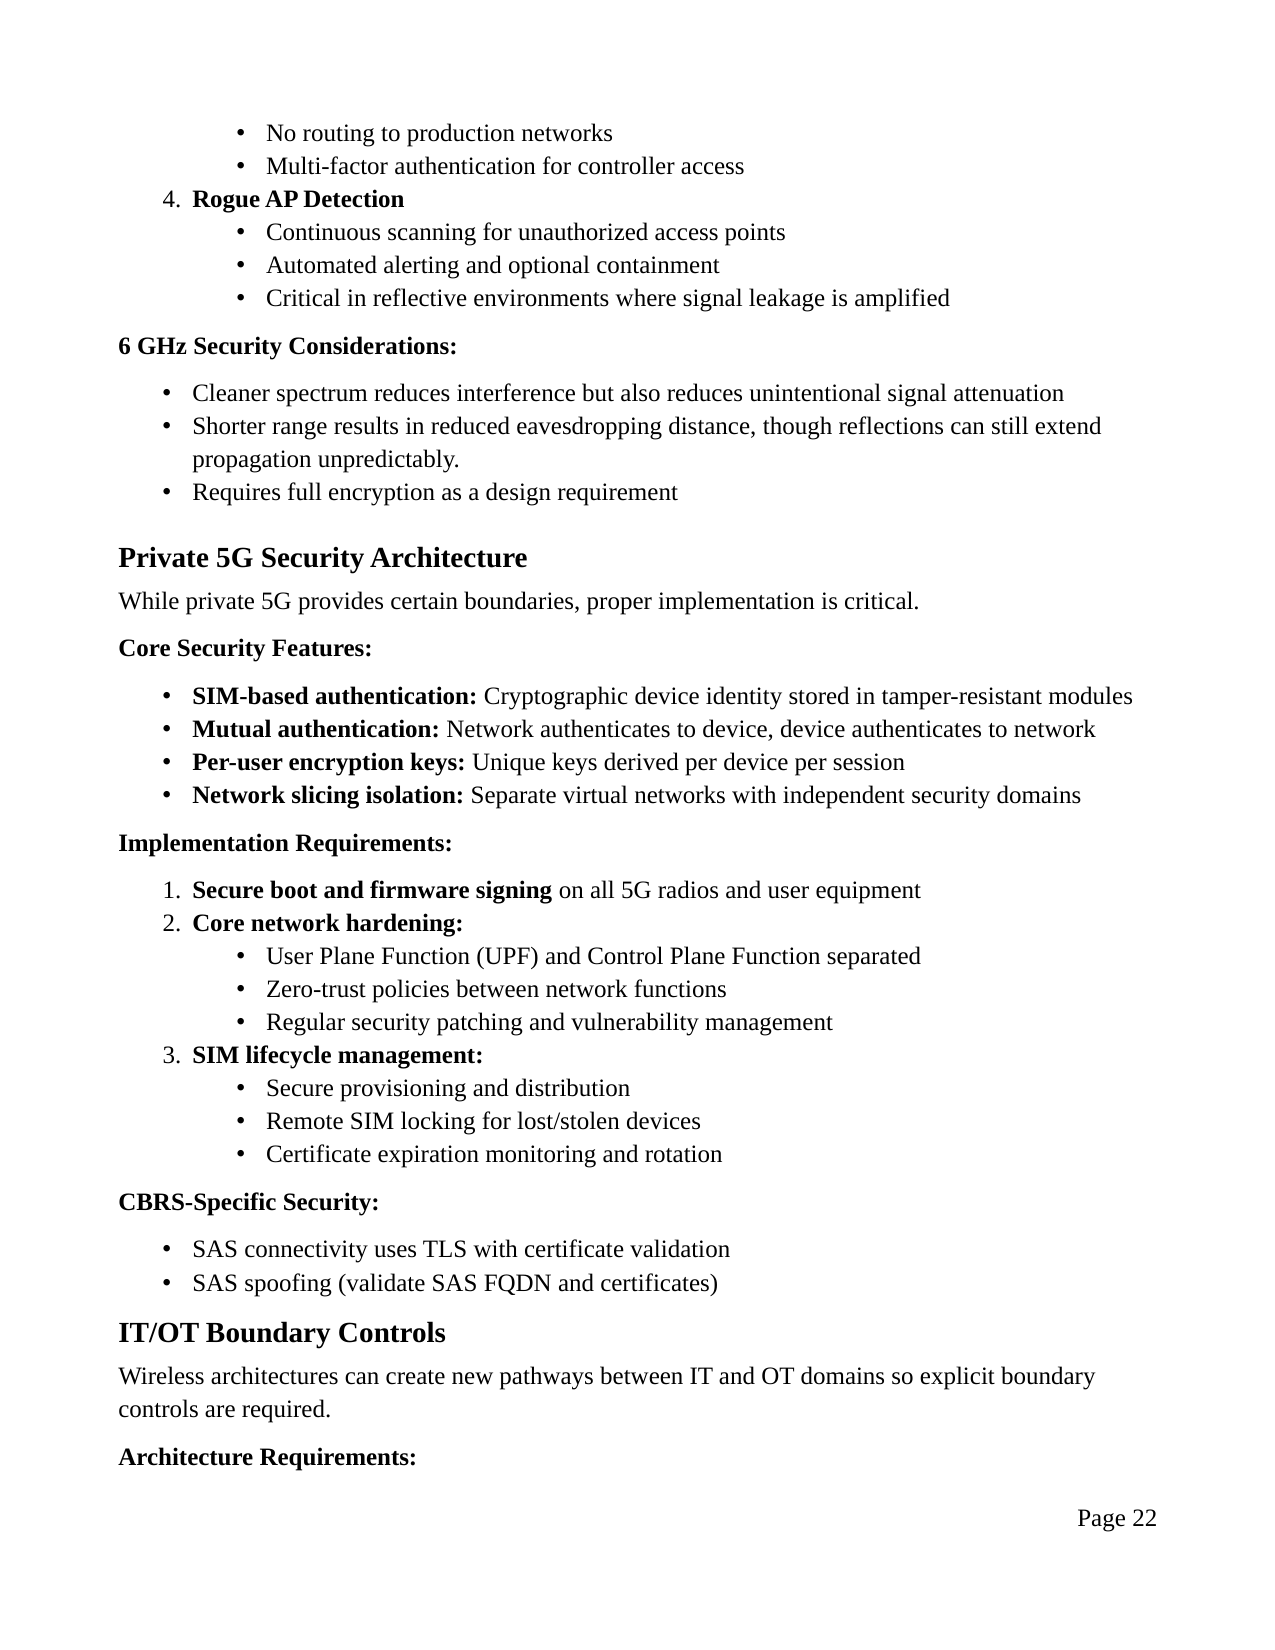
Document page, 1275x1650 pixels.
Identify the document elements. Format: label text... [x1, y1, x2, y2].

list Core network hardening: [162, 908, 1157, 937]
text Architecture Requirements: [118, 1442, 1157, 1471]
text Core Security Features: [118, 633, 1157, 662]
list Multi-factor authentication for controller access [236, 151, 1157, 180]
list User Plane Function (UPF) and Control Plane Function separated [236, 941, 1157, 970]
list Automated alerting and optional containment [236, 250, 1157, 279]
subtitle IT/OT Boundary Controls [118, 1315, 1157, 1349]
list SIM-based authentication: Cryptographic device identity stored in tamper-resistant modules [162, 681, 1157, 710]
text Implementation Requirements: [118, 828, 1157, 856]
list Cleaner spectrum reduces interference but also reduces unintentional signal attenuation [162, 378, 1157, 407]
text Wireless architectures can create new pathways between IT and OT domains so explicit boundary controls are required. [118, 1361, 1157, 1423]
list Zero-trust policies between network functions [236, 974, 1157, 1003]
list Per-user encryption keys: Unique keys derived per device per session [162, 747, 1157, 776]
list Continuous scanning for unauthorized access points [236, 217, 1157, 246]
list SAS spoofing (validate SAS FQDN and certificates) [162, 1268, 1157, 1296]
list Shorter range results in reduced eavesdropping distance, though reflections can still extend propagation unpredictably. [162, 411, 1157, 473]
list SAS connectivity uses TLS with certificate validation [162, 1234, 1157, 1263]
list Regular security patching and vulnerability management [236, 1007, 1157, 1036]
text While private 5G provides certain boundaries, proper implementation is critical. [118, 586, 1157, 614]
list Certificate expiration monitoring and rotation [236, 1139, 1157, 1168]
list SIM lifecycle management: [162, 1040, 1157, 1069]
list Remote SIM locking for lost/stolen devices [236, 1106, 1157, 1135]
text CBRS-Specific Security: [118, 1187, 1157, 1216]
list Secure provisioning and distribution [236, 1073, 1157, 1102]
subtitle Private 5G Security Architecture [118, 540, 1157, 573]
text 6 GHz Security Considerations: [118, 331, 1157, 359]
list Rogue AP Detection [162, 184, 1157, 213]
list Mutual authentication: Network authenticates to device, device authenticates to network [162, 714, 1157, 743]
list No routing to production networks [236, 118, 1157, 147]
list Secure boot and firmware signing on all 5G radios and user equipment [162, 875, 1157, 904]
list Requires full encryption as a design requirement [162, 477, 1157, 506]
list Critical in reflective environments where signal leakage is amplified [236, 283, 1157, 312]
list Network slicing isolation: Separate virtual networks with independent security domains [162, 780, 1157, 809]
